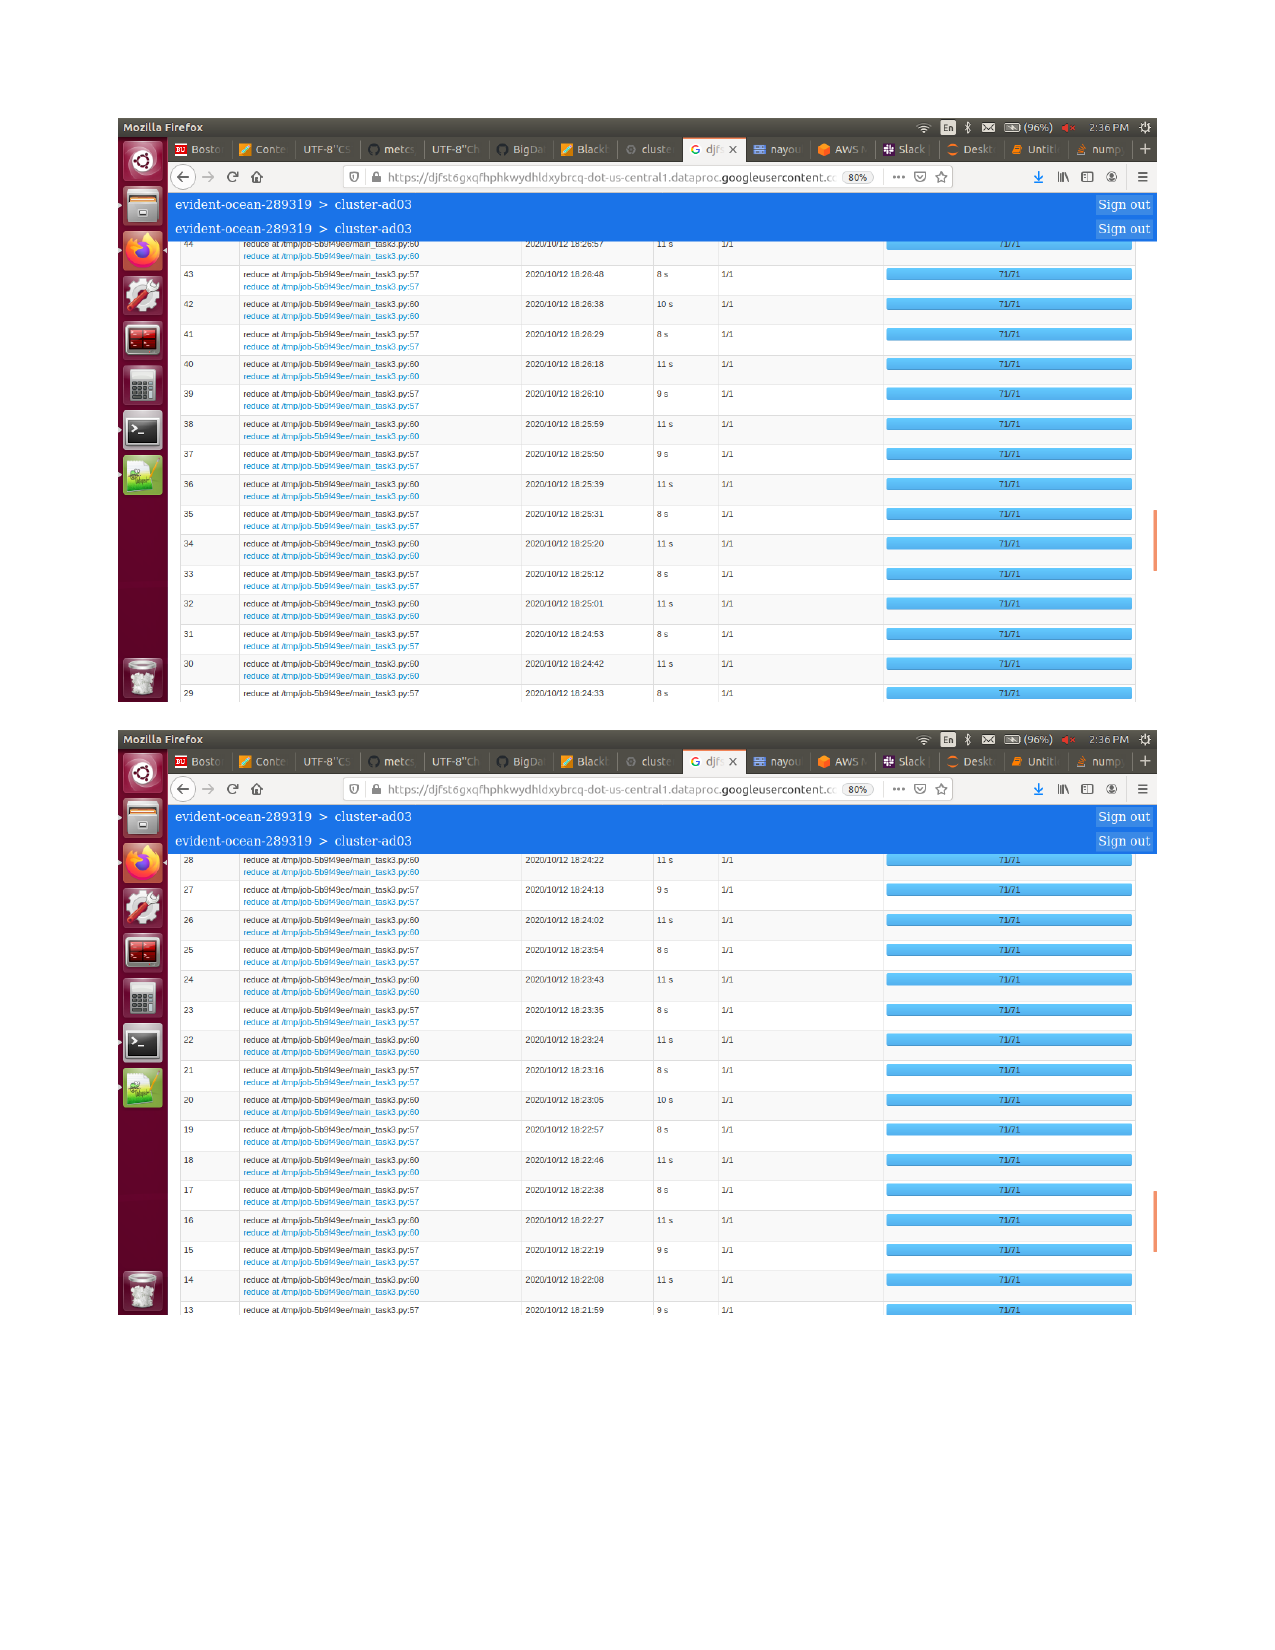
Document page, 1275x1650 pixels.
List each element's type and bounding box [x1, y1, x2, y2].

picture [118, 118, 1157, 702]
picture [118, 730, 1157, 1315]
